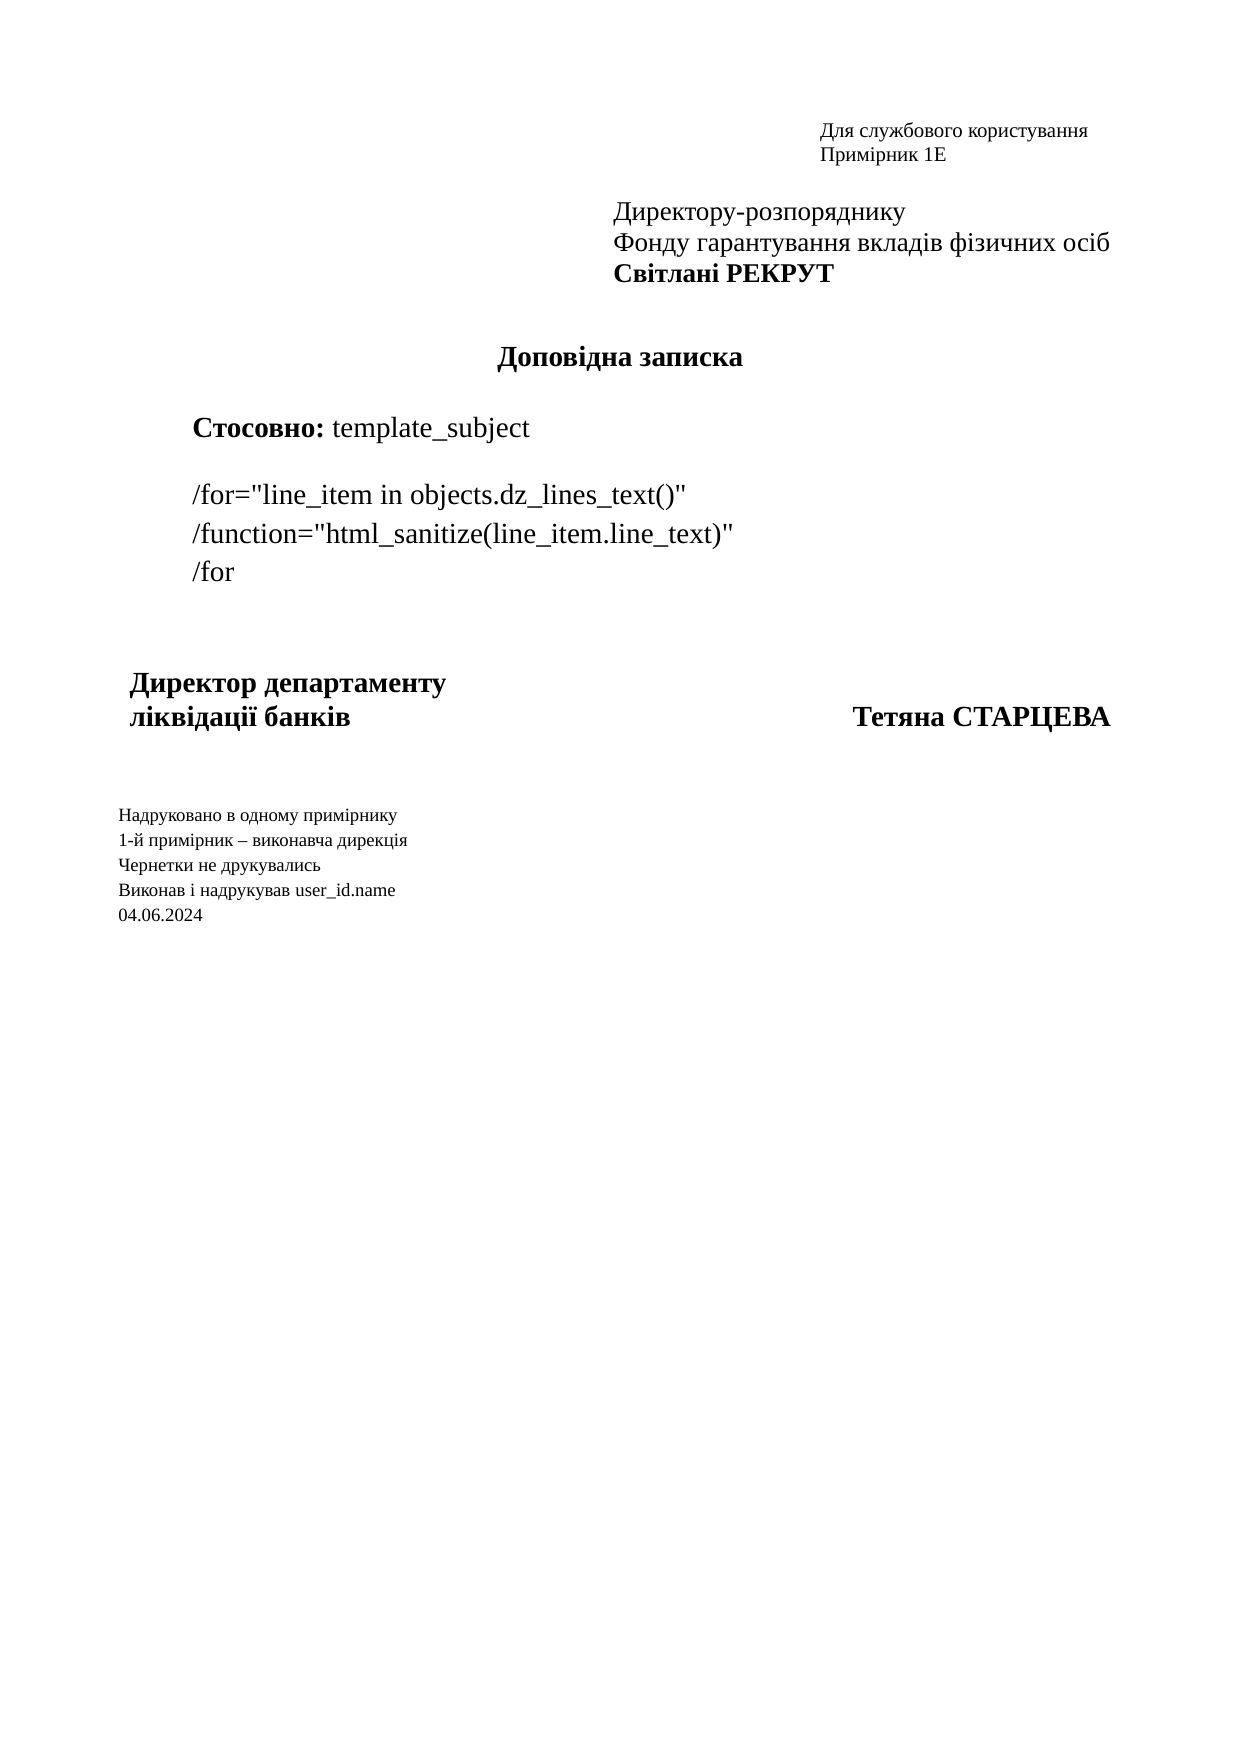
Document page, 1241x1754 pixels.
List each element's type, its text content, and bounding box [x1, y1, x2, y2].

text Доповідна записка [118, 339, 1122, 372]
table_header Директор департаменту ліквідації банків [118, 665, 620, 732]
text /for="line_item in objects.dz_lines_text()" [118, 477, 1122, 511]
table_header [118, 118, 602, 288]
text Чернетки не друкувались [118, 854, 1122, 876]
text Стосовно: template_subject [118, 410, 1122, 444]
text /function="html_sanitize(line_item.line_text)" [118, 516, 1122, 549]
text 1-й примірник – виконавча дирекція [118, 829, 1122, 851]
text Виконав і надрукував user_id.name [118, 879, 1122, 900]
table_header Тетяна СТАРЦЕВА [620, 665, 1122, 732]
text /for [118, 554, 1122, 588]
text 04.06.2024 [118, 903, 1122, 925]
table_header Для службового користування Примірник 1Е Директору-розпоряднику Фонду гарантування вкладів фізичних осіб Світлані РЕКРУТ [602, 118, 1122, 288]
text Надруковано в одному примірнику [118, 804, 1122, 826]
